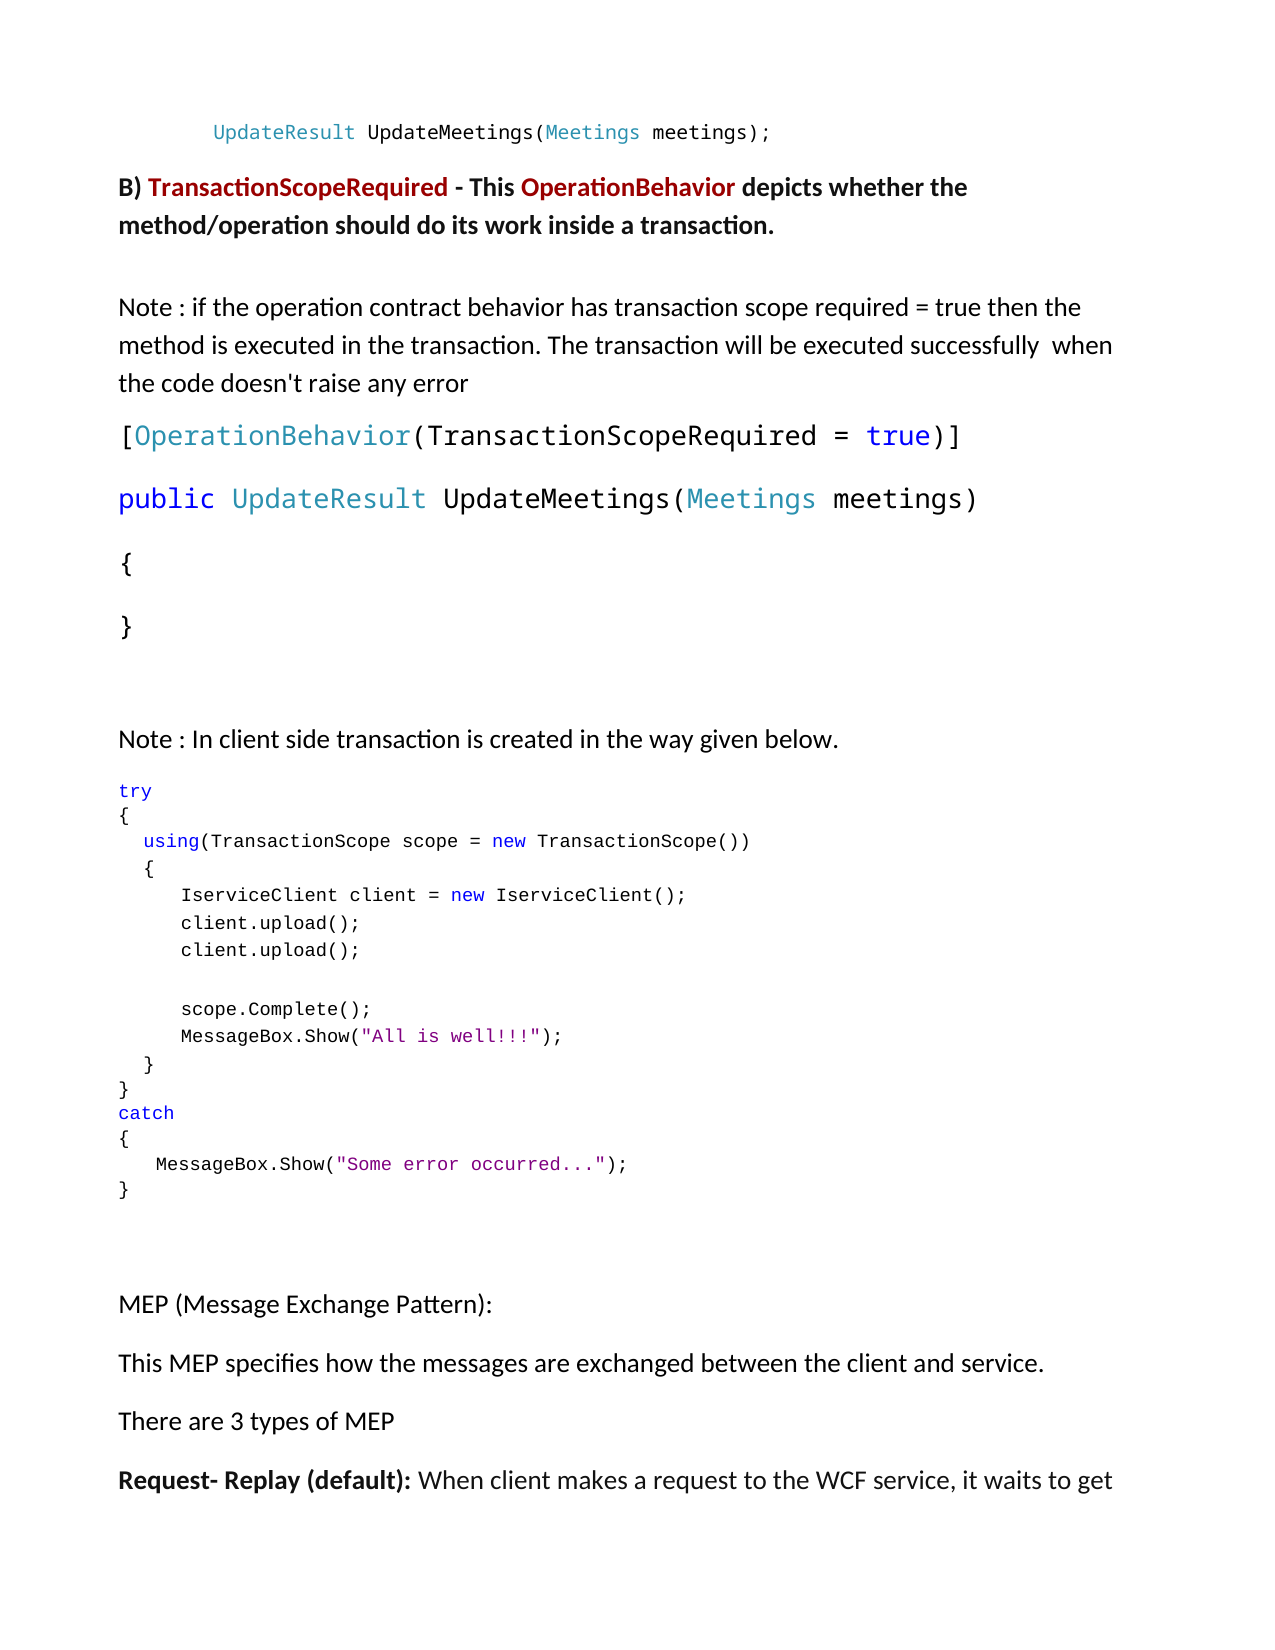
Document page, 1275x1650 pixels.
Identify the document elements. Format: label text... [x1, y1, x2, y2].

text { [118, 806, 1157, 827]
text { [118, 857, 1157, 881]
text } [118, 1180, 1157, 1201]
text MessageBox.Show("All is well!!!"); [118, 1025, 1157, 1049]
text B) TransactionScopeRequired - This OperationBehavior depicts whether the method/operation should do its work inside a transaction. [118, 170, 1157, 241]
text client.upload(); [118, 912, 1157, 935]
text This MEP specifies how the messages are exchanged between the client and service. [118, 1346, 1157, 1379]
text [OperationBehavior(TransactionScopeRequired = true)] [118, 417, 1157, 453]
text MEP (Message Exchange Pattern): [118, 1287, 1157, 1320]
text public UpdateResult UpdateMeetings(Meetings meetings) [118, 480, 1157, 517]
text } [118, 1080, 1157, 1101]
text Note : if the operation contract behavior has transaction scope required = true then the method is executed in the transaction. The transaction will be executed successfully when the code doesn't raise any error [118, 290, 1157, 399]
text There are 3 types of MEP [118, 1404, 1157, 1437]
text try [118, 781, 1157, 803]
text { [118, 543, 1157, 580]
text { [118, 1128, 1157, 1150]
text scope.Complete(); [118, 998, 1157, 1022]
text using(TransactionScope scope = new TransactionScope()) [118, 830, 1157, 854]
text IserviceClient client = new IserviceClient(); [118, 884, 1157, 908]
text } [118, 606, 1157, 643]
text } [118, 1053, 1157, 1076]
text Request- Replay (default): When client makes a request to the WCF service, it waits to get [118, 1463, 1157, 1496]
text catch [118, 1104, 1157, 1125]
text MessageBox.Show("Some error occurred..."); [118, 1153, 1157, 1177]
text UpdateResult UpdateMeetings(Meetings meetings); [118, 118, 1157, 145]
text Note : In client side transaction is created in the way given below. [118, 723, 1157, 756]
text client.upload(); [118, 939, 1157, 962]
